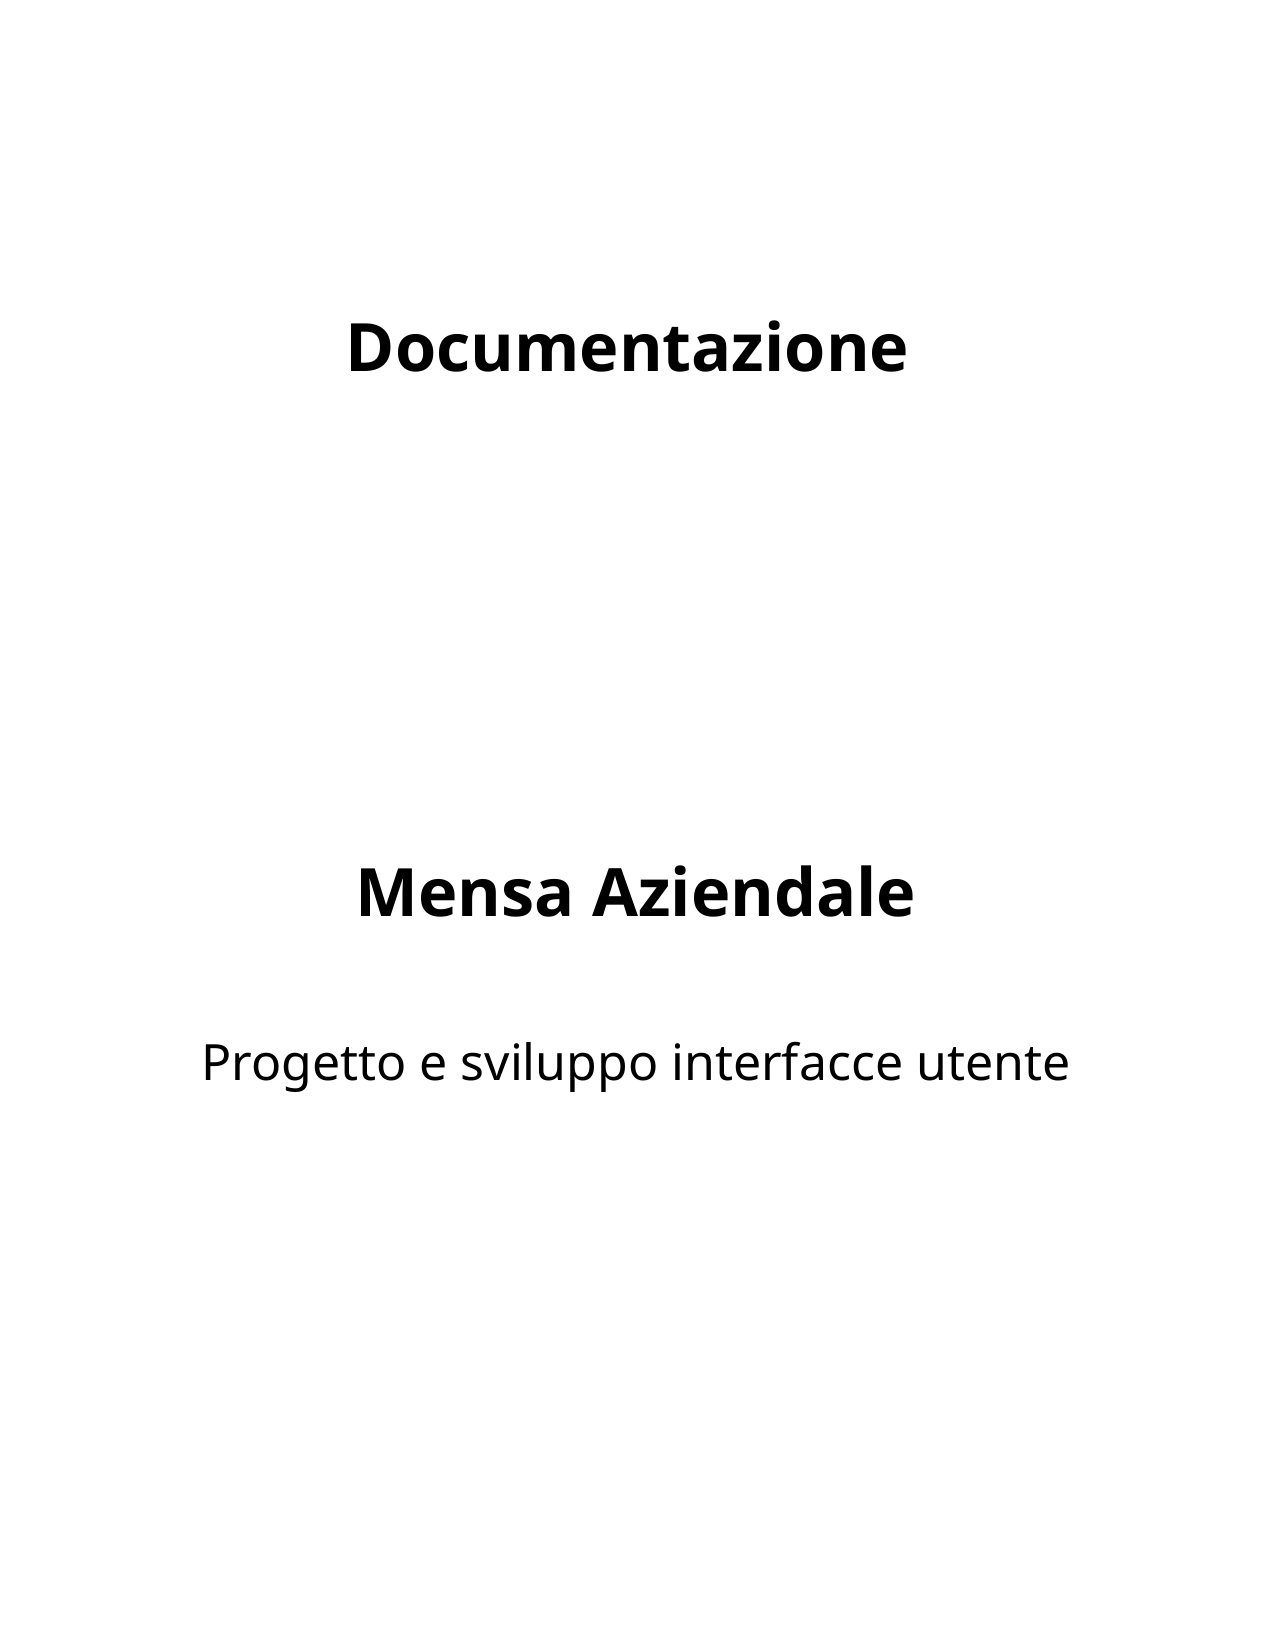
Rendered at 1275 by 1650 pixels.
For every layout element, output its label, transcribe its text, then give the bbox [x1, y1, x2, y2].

text Progetto e sviluppo interfacce utente [114, 1026, 1158, 1094]
text Mensa Aziendale [114, 845, 1158, 936]
text Documentazione [114, 300, 1158, 391]
